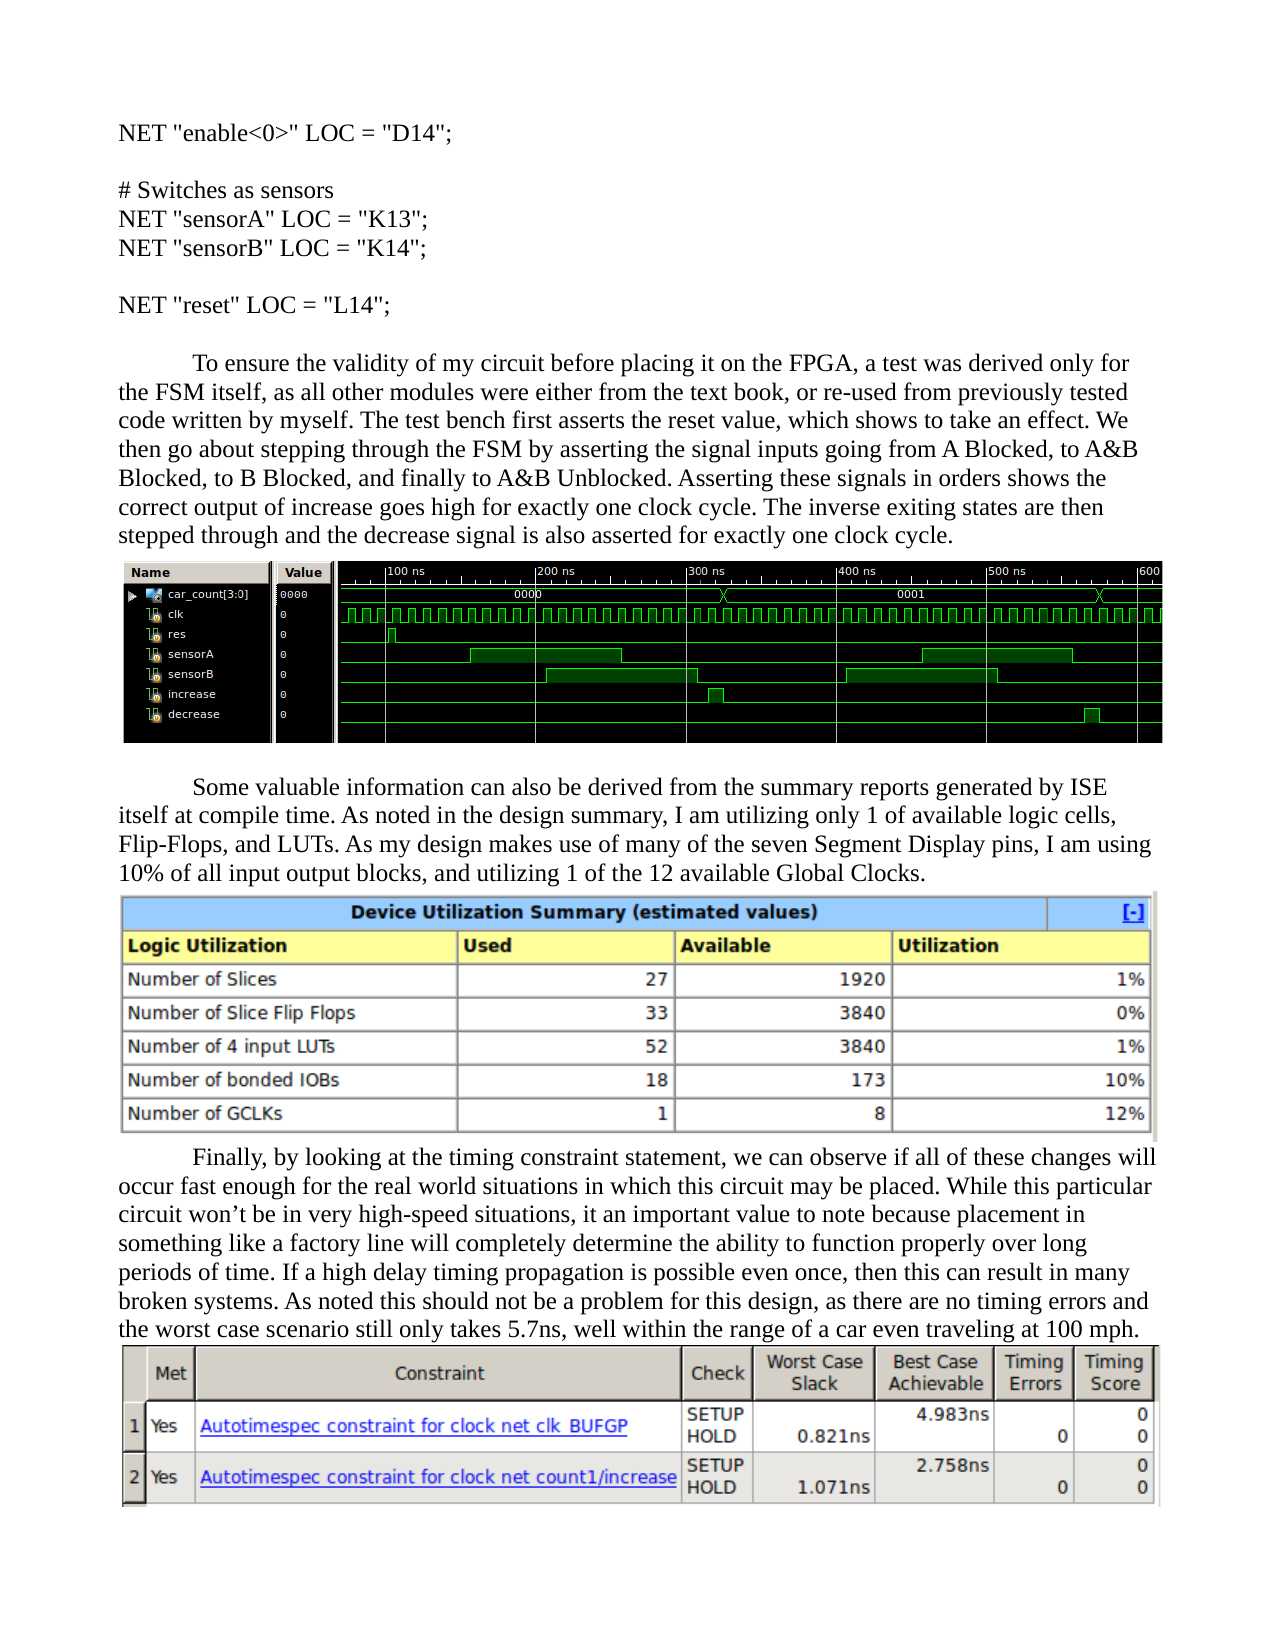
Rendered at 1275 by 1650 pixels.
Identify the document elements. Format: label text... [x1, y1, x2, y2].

picture [122, 1345, 1162, 1507]
picture [123, 561, 1163, 743]
text NET "sensorB" LOC = "K14"; [118, 233, 1157, 262]
text NET "reset" LOC = "L14"; [118, 291, 1157, 319]
text NET "sensorA" LOC = "K13"; [118, 204, 1157, 233]
text # Switches as sensors [118, 176, 1157, 204]
picture [119, 891, 1159, 1142]
text Finally, by looking at the timing constraint statement, we can observe if all of these changes will occur fast enough for the real world situations in which this circuit may be placed. While this particular circuit won’t be in very high-speed situations, it an important value to note because placement in something like a factory line will completely determine the ability to function properly over long periods of time. If a high delay timing propagation is possible even once, then this can result in many broken systems. As noted this should not be a problem for this design, as there are no timing errors and the worst case scenario still only takes 5.7ns, well within the range of a car even traveling at 100 mph. [118, 887, 1157, 1343]
text Some valuable information can also be derived from the summary reports generated by ISE itself at compile time. As noted in the design summary, I am utilizing only 1 of available logic cells, Flip-Flops, and LUTs. As my design makes use of many of the seven Segment Display pins, I am using 10% of all input output blocks, and utilizing 1 of the 12 available Global Clocks. [118, 772, 1157, 887]
text NET "enable<0>" LOC = "D14"; [118, 118, 1157, 147]
text To ensure the validity of my circuit before placing it on the FPGA, a test was derived only for the FSM itself, as all other modules were either from the text book, or re-used from previously tested code written by myself. The test bench first asserts the reset value, which shows to take an effect. We then go about stepping through the FSM by asserting the signal inputs going from A Blocked, to A&B Blocked, to B Blocked, and finally to A&B Unblocked. Asserting these signals in orders shows the correct output of increase goes high for exactly one clock cycle. The inverse exiting states are then stepped through and the decrease signal is also asserted for exactly one clock cycle. [118, 348, 1157, 549]
